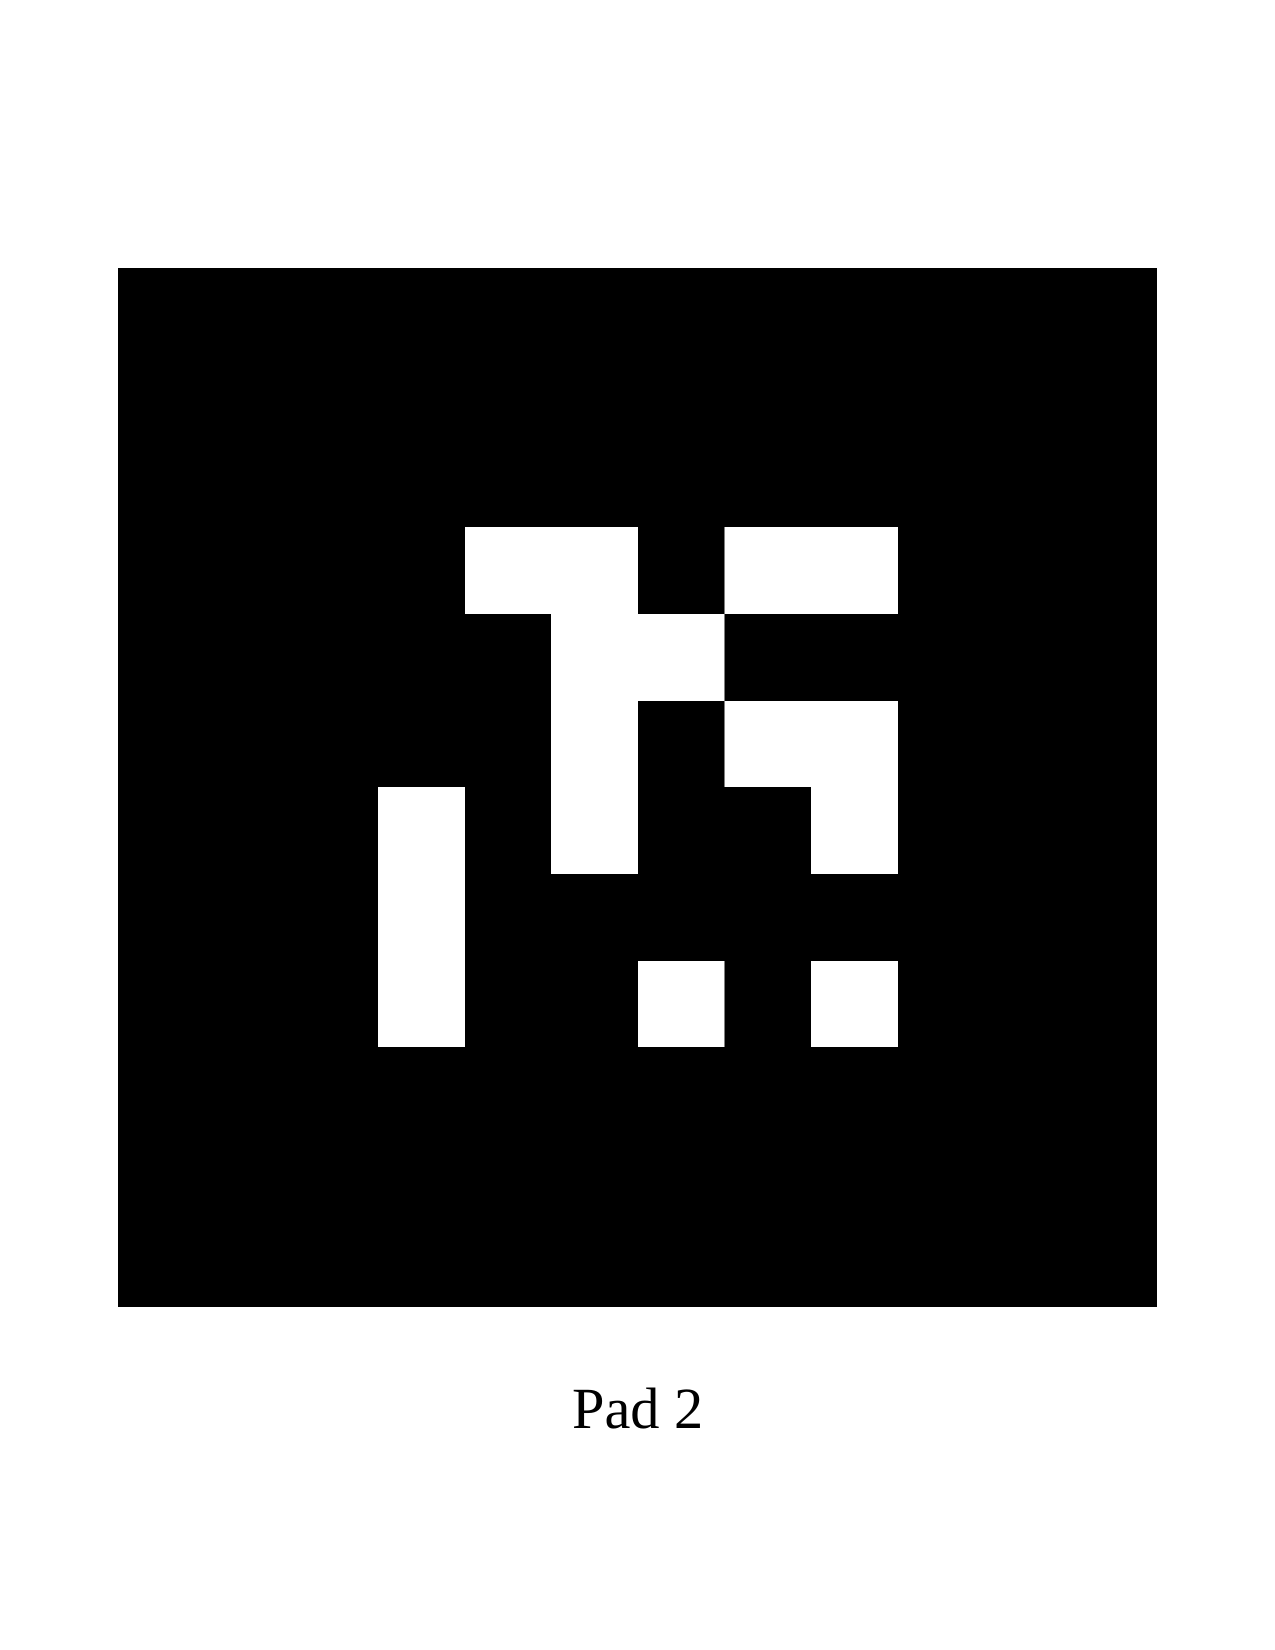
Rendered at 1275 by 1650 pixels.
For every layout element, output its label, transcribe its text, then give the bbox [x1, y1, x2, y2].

text Pad 2 [118, 1374, 1157, 1441]
picture [118, 268, 1157, 1307]
